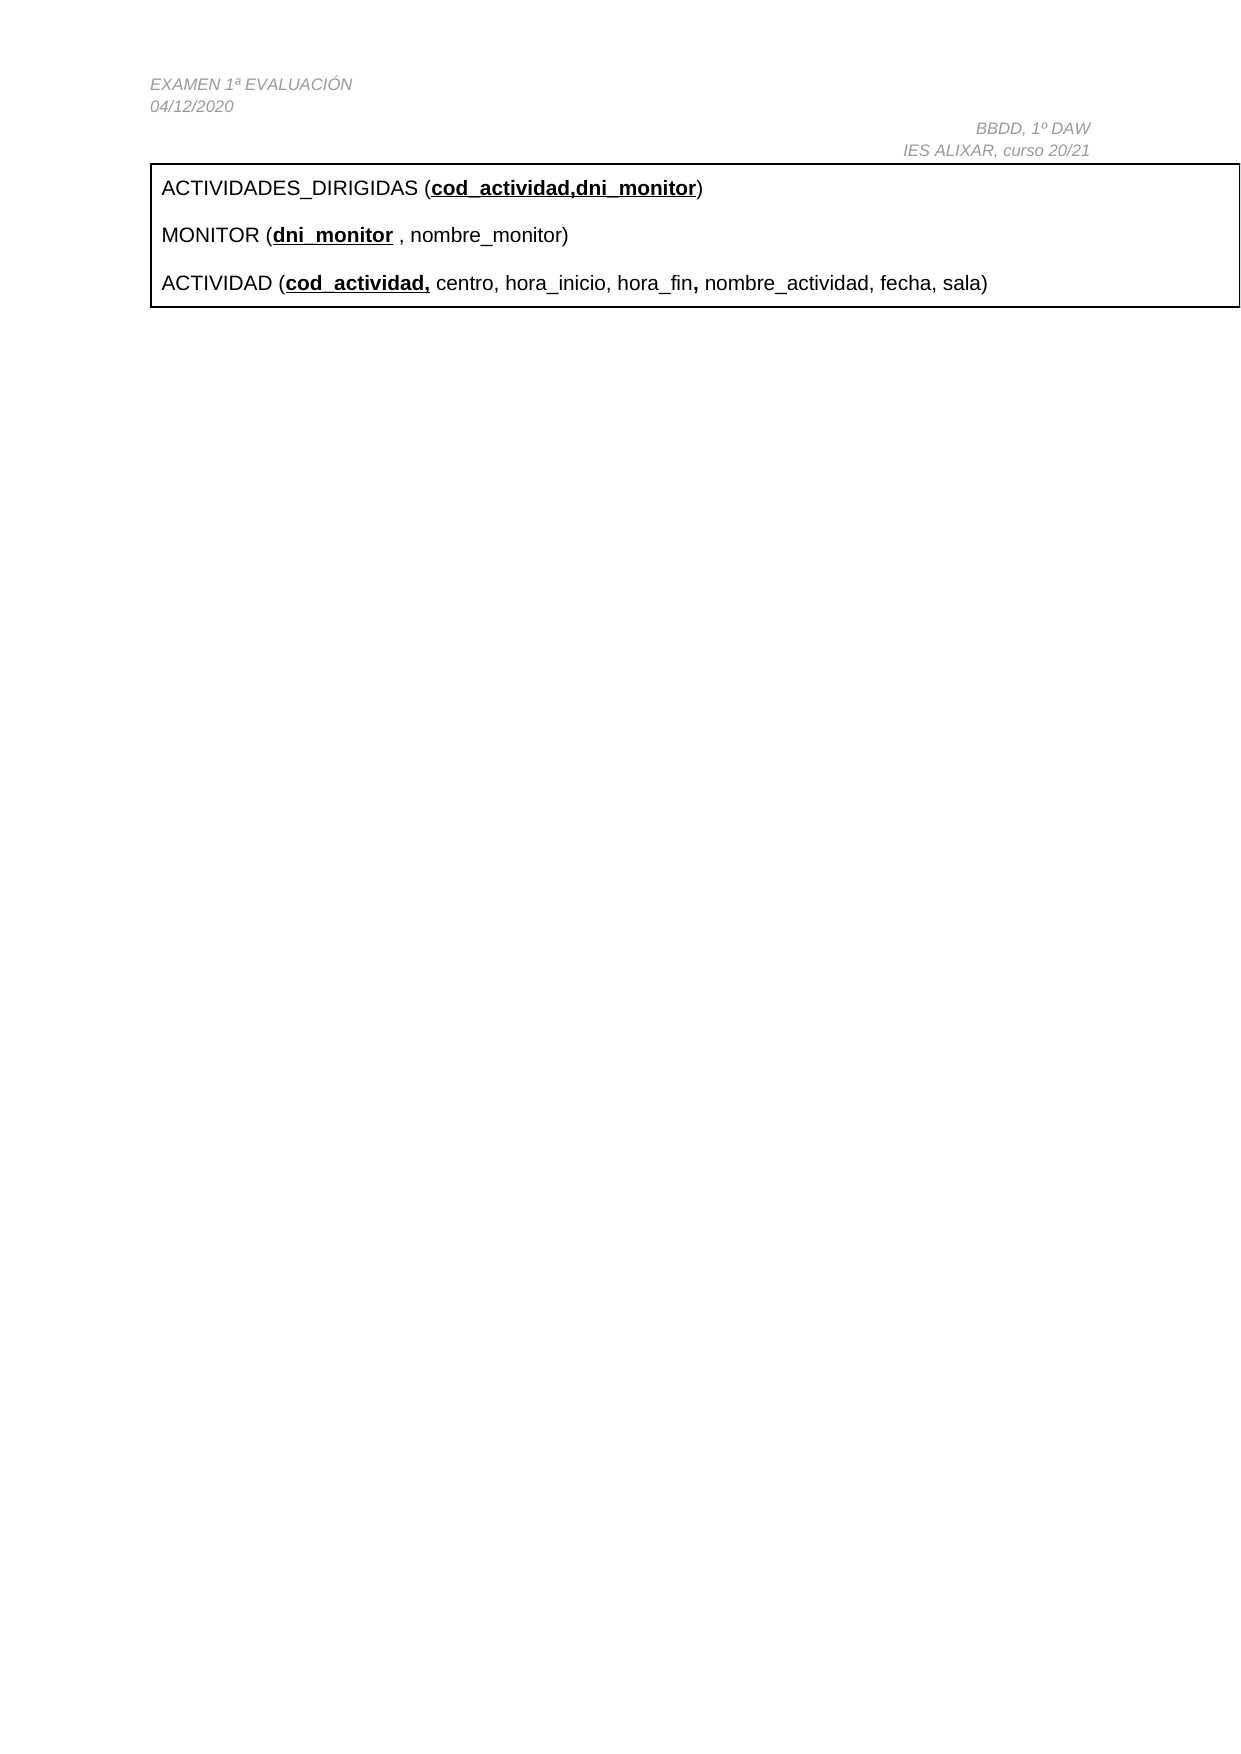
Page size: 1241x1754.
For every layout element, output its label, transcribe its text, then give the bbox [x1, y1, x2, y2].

table_cell ACTIVIDADES_DIRIGIDAS (cod_actividad,dni_monitor) MONITOR (dni_monitor , nombre_monitor) ACTIVIDAD (cod_actividad, centro, hora_inicio, hora_fin, nombre_actividad, fecha, sala) [152, 165, 1239, 306]
